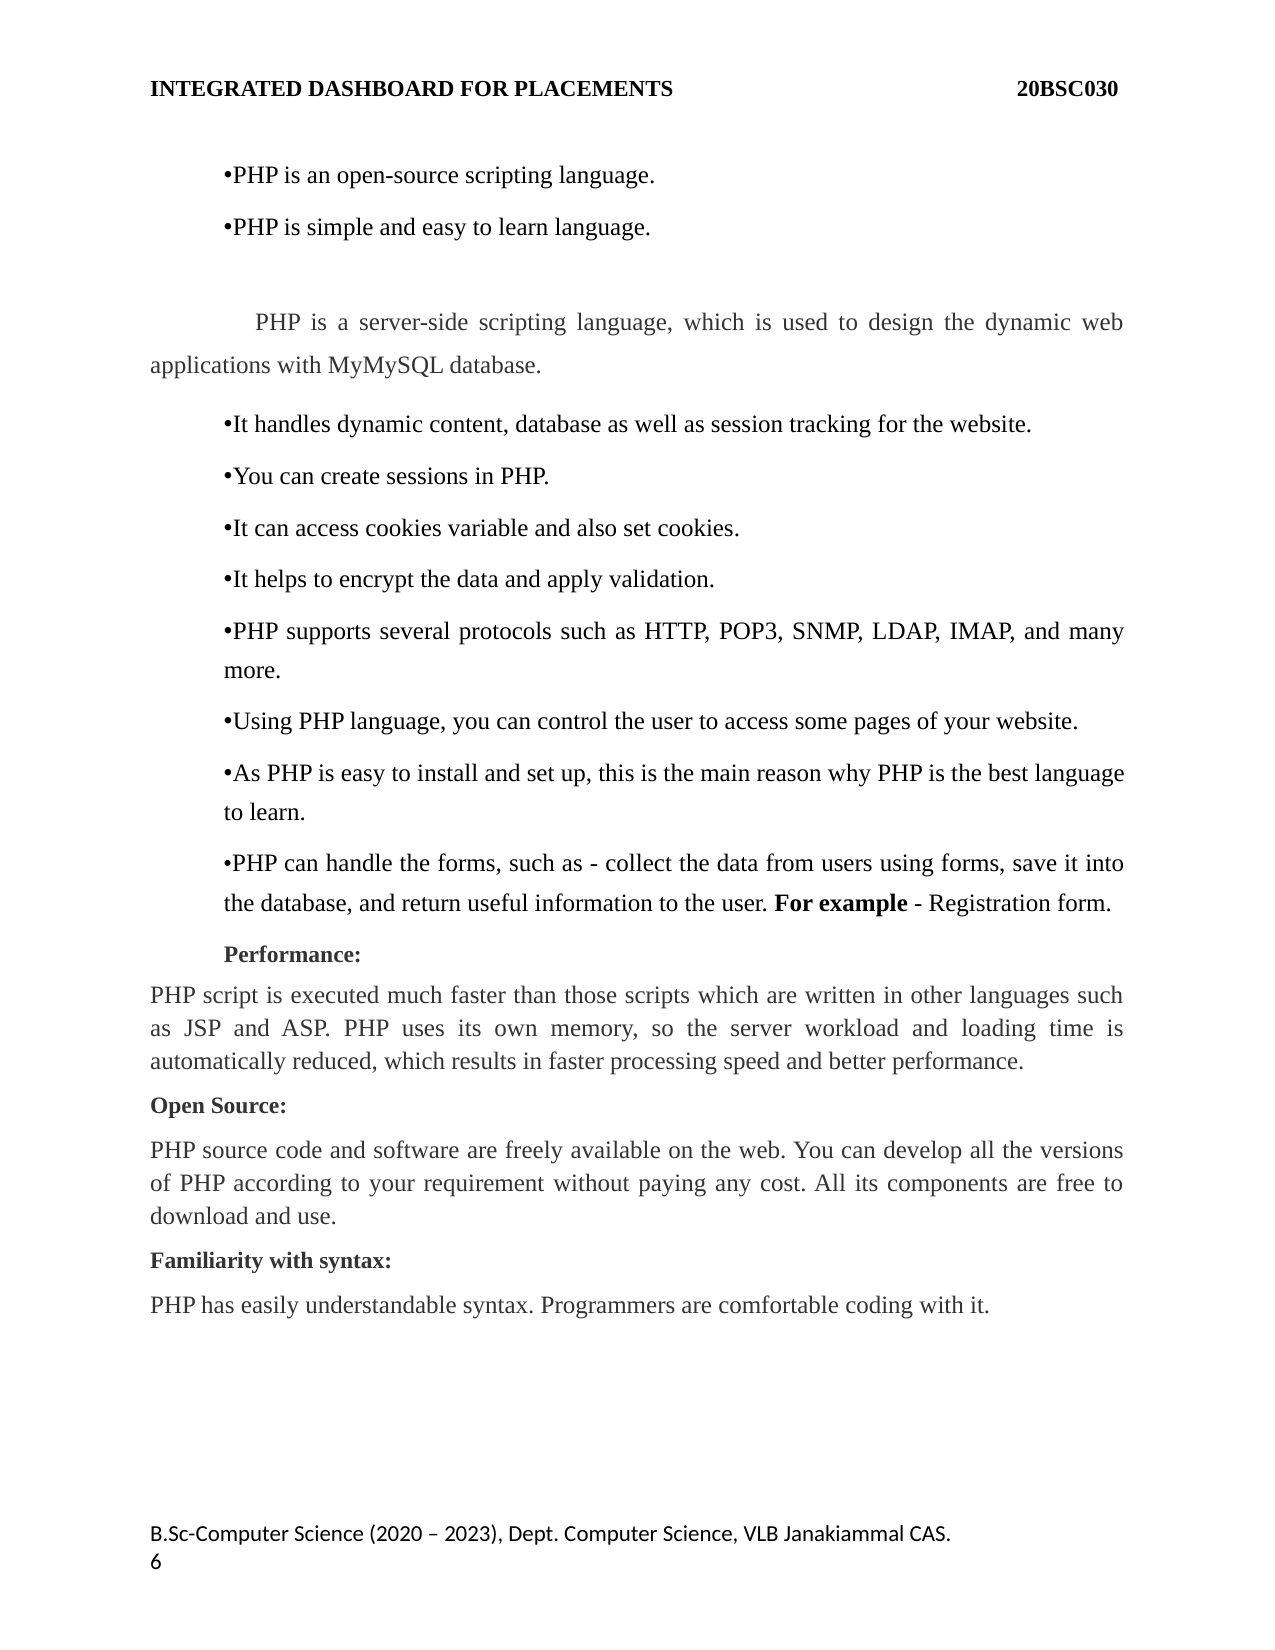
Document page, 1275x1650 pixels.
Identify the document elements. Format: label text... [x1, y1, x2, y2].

list It handles dynamic content, database as well as session tracking for the website. [150, 399, 1125, 438]
text PHP script is executed much faster than those scripts which are written in other languages such as JSP and ASP. PHP uses its own memory, so the server workload and loading time is automatically reduced, which results in faster processing speed and better performance. [150, 980, 1125, 1075]
list Using PHP language, you can control the user to access some pages of your website. [150, 696, 1125, 735]
text PHP is a server-side scripting language, which is used to design the dynamic web applications with MyMySQL database. [150, 307, 1125, 378]
text Open Source: [150, 1092, 1125, 1119]
list PHP can handle the forms, such as - collect the data from users using forms, save it into the database, and return useful information to the user. For example - Registration form. [150, 838, 1125, 916]
list Performance: [150, 929, 1125, 968]
text PHP source code and software are freely available on the web. You can develop all the versions of PHP according to your requirement without paying any cost. All its components are free to download and use. [150, 1135, 1125, 1230]
text PHP has easily understandable syntax. Programmers are comfortable coding with it. [150, 1290, 1125, 1319]
list PHP supports several protocols such as HTTP, POP3, SNMP, LDAP, IMAP, and many more. [150, 605, 1125, 683]
list It helps to encrypt the data and apply validation. [150, 554, 1125, 593]
list You can create sessions in PHP. [150, 451, 1125, 490]
list It can access cookies variable and also set cookies. [150, 502, 1125, 541]
list PHP is simple and easy to learn language. [150, 202, 1125, 241]
list As PHP is easy to install and set up, this is the main reason why PHP is the best language to learn. [150, 748, 1125, 826]
text Familiarity with syntax: [150, 1247, 1125, 1274]
list PHP is an open-source scripting language. [150, 150, 1125, 189]
